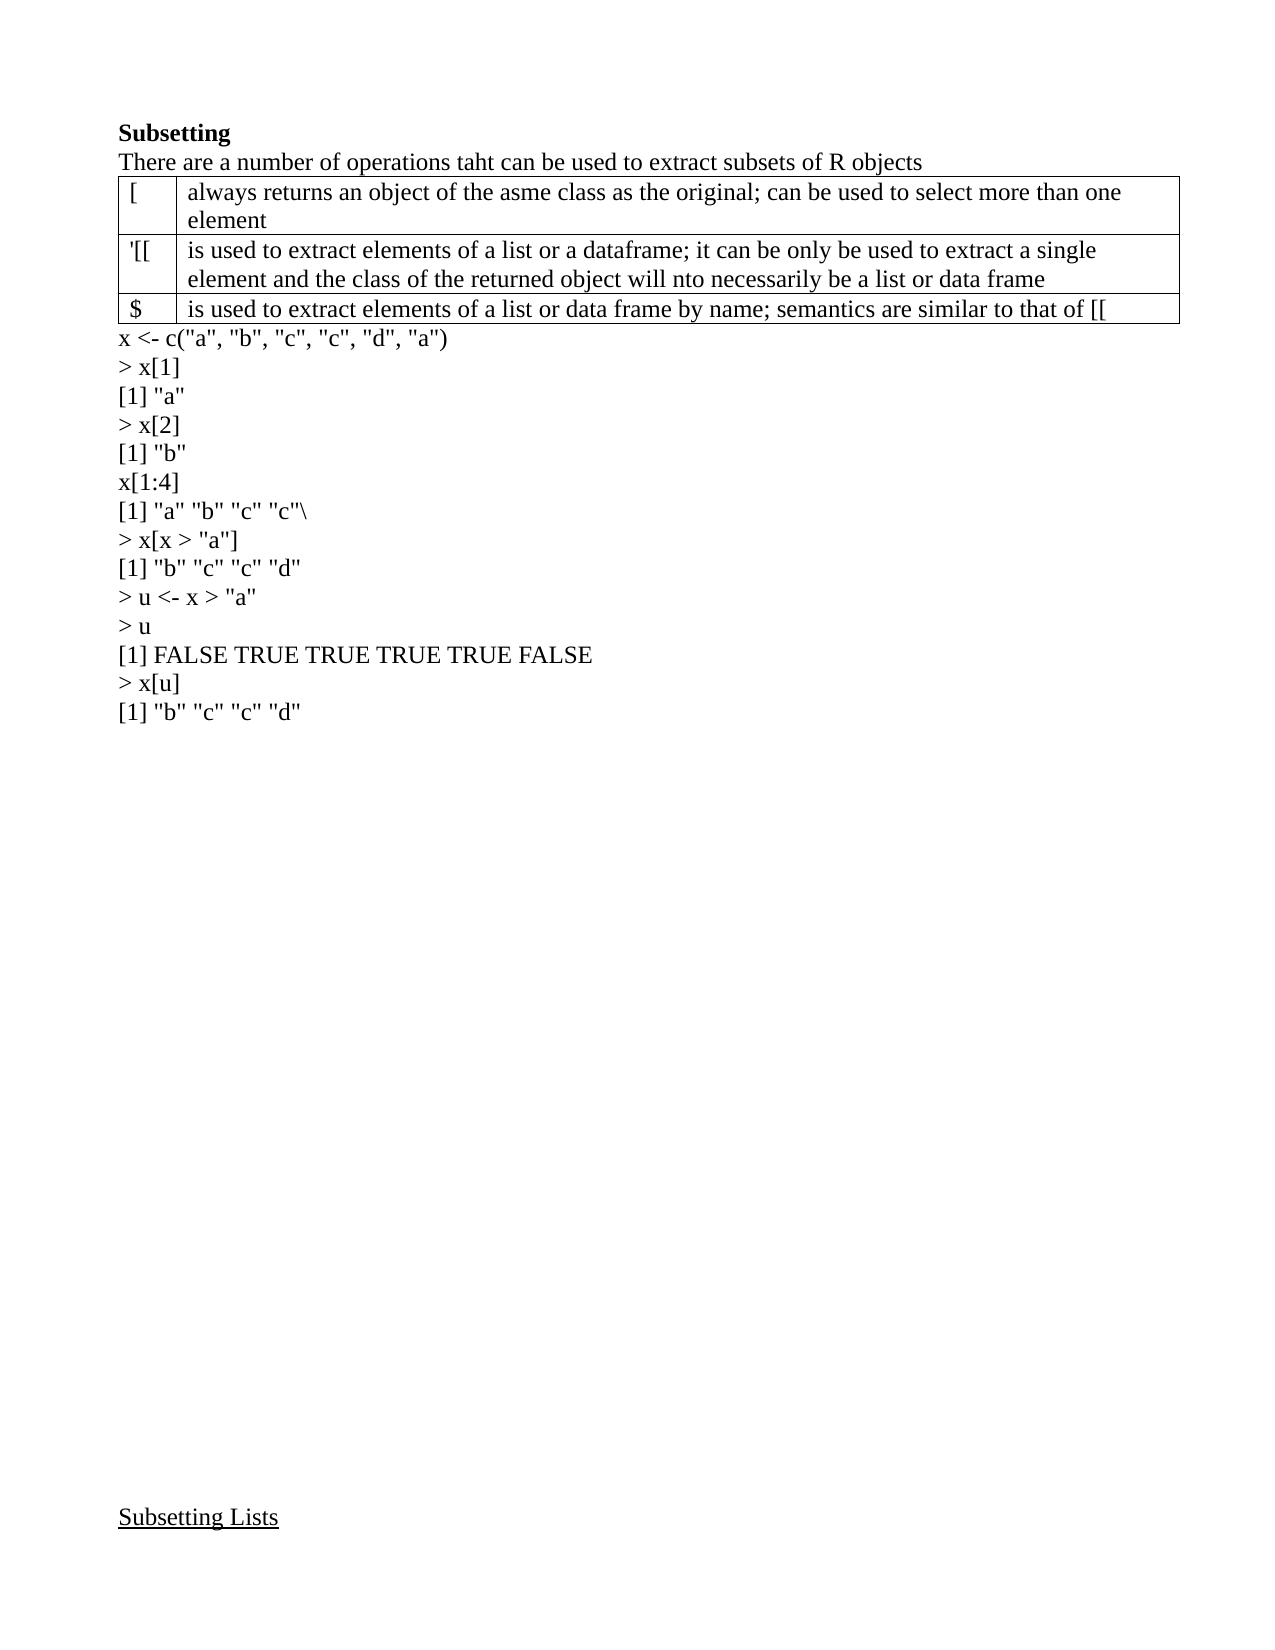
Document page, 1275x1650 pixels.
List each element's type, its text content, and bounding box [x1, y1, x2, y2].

text There are a number of operations taht can be used to extract subsets of R objects [118, 147, 1157, 176]
text Subsetting Lists [118, 1502, 1157, 1531]
table_cell '[[ [119, 235, 176, 293]
table_cell $ [119, 294, 176, 322]
table_header always returns an object of the asme class as the original; can be used to select more than one element [177, 177, 1179, 234]
text [1] "b" "c" "c" "d" [118, 697, 1157, 726]
text [1] "a" "b" "c" "c"\ [118, 496, 1157, 525]
text > u <- x > "a" [118, 582, 1157, 611]
text > u [118, 611, 1157, 640]
text > x[1] [118, 352, 1157, 381]
table_cell is used to extract elements of a list or data frame by name; semantics are similar to that of [[ [177, 294, 1179, 322]
text [1] "a" [118, 381, 1157, 410]
text [1] "b" "c" "c" "d" [118, 553, 1157, 582]
text > x[2] [118, 410, 1157, 438]
table_header [ [119, 177, 176, 234]
text Subsetting [118, 118, 1157, 147]
text > x[u] [118, 668, 1157, 697]
table_cell is used to extract elements of a list or a dataframe; it can be only be used to extract a single element and the class of the returned object will nto necessarily be a list or data frame [177, 235, 1179, 293]
text x <- c("a", "b", "c", "c", "d", "a") [118, 324, 1157, 352]
text [1] FALSE TRUE TRUE TRUE TRUE FALSE [118, 640, 1157, 668]
text [1] "b" [118, 438, 1157, 467]
text x[1:4] [118, 467, 1157, 496]
text > x[x > "a"] [118, 525, 1157, 553]
